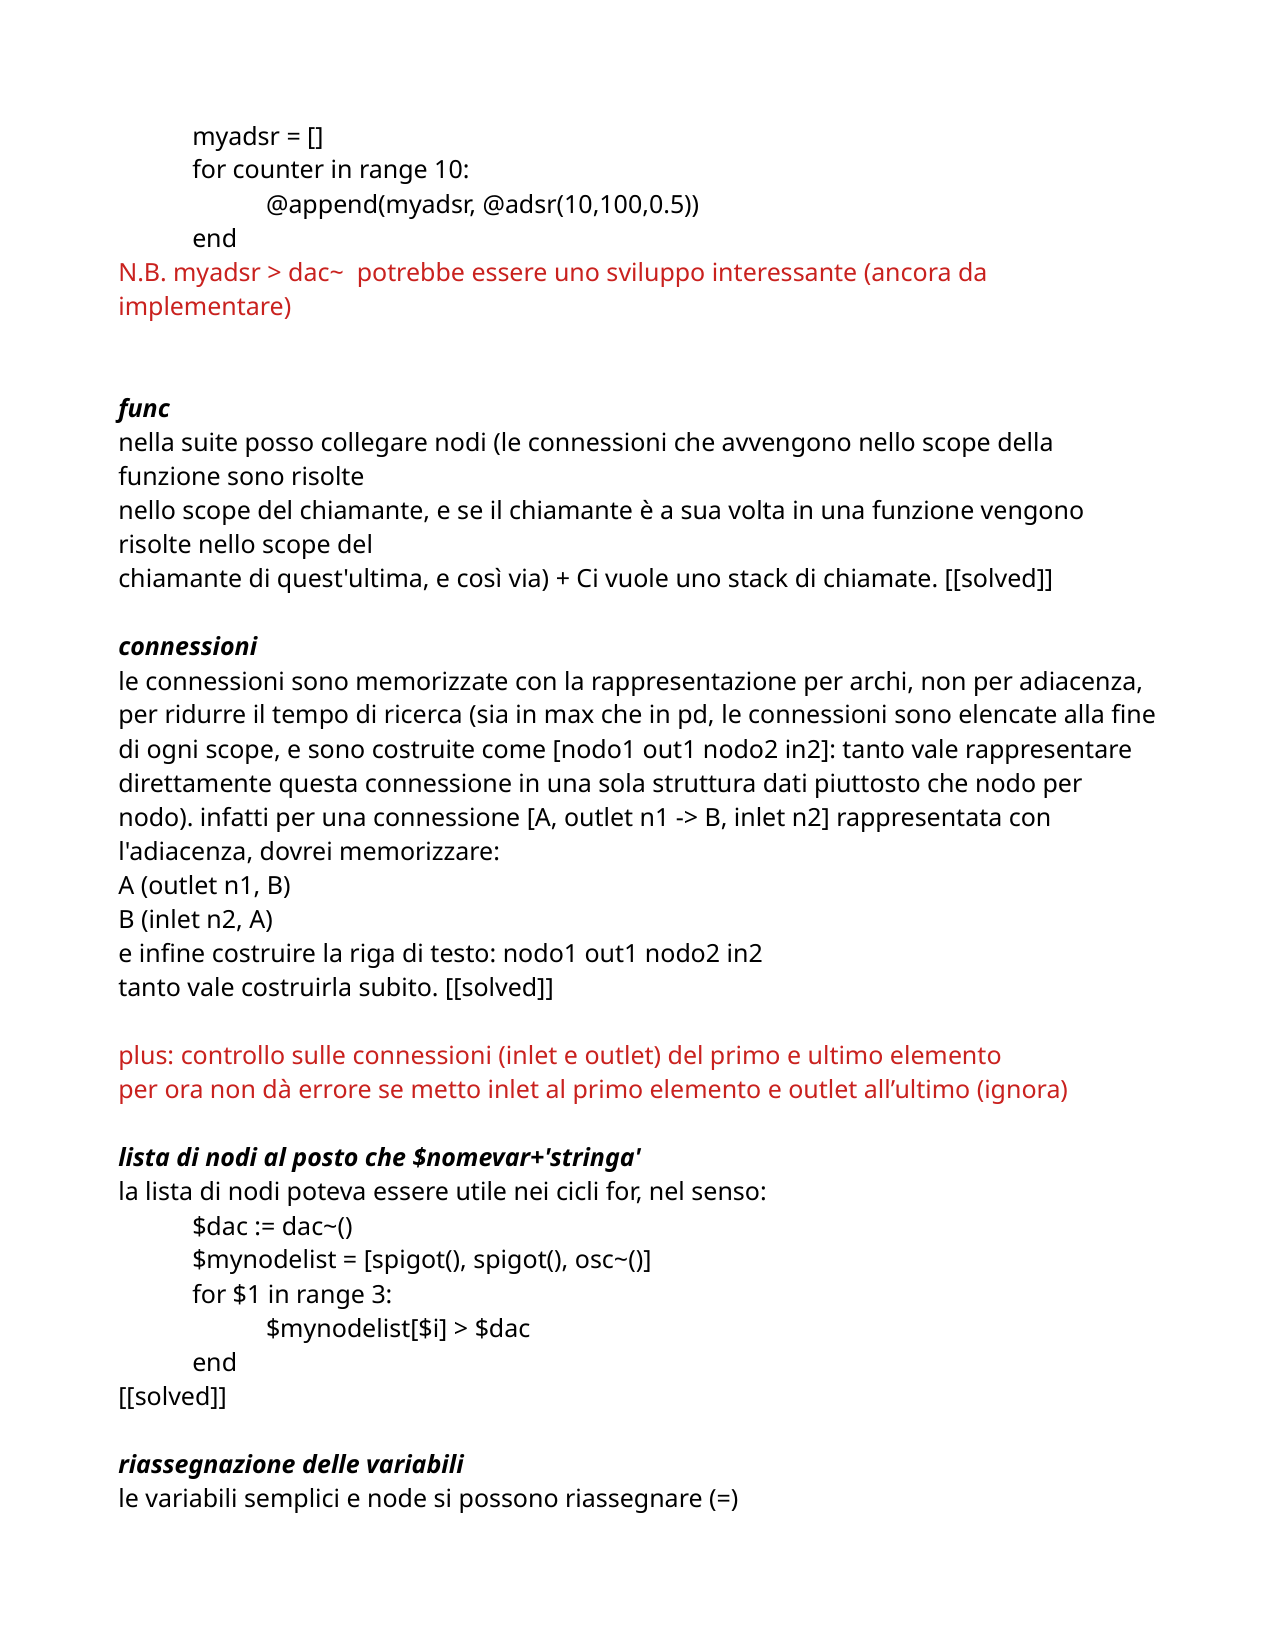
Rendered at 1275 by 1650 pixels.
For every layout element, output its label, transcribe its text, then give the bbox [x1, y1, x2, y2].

text lista di nodi al posto che $nomevar+'stringa' [118, 1140, 1157, 1174]
text A (outlet n1, B) [118, 867, 1157, 902]
text riassegnazione delle variabili [118, 1447, 1157, 1481]
text func [118, 391, 1157, 425]
text @append(myadsr, @adsr(10,100,0.5)) [118, 186, 1157, 220]
text nello scope del chiamante, e se il chiamante è a sua volta in una funzione vengono risolte nello scope del [118, 493, 1157, 561]
text le variabili semplici e node si possono riassegnare (=) [118, 1481, 1157, 1515]
text [[solved]] [118, 1378, 1157, 1412]
text le connessioni sono memorizzate con la rappresentazione per archi, non per adiacenza, per ridurre il tempo di ricerca (sia in max che in pd, le connessioni sono elencate alla fine di ogni scope, e sono costruite come [nodo1 out1 nodo2 in2]: tanto vale rappresentare direttamente questa connessione in una sola struttura dati piuttosto che nodo per nodo). infatti per una connessione [A, outlet n1 -> B, inlet n2] rappresentata con l'adiacenza, dovrei memorizzare: [118, 663, 1157, 867]
text e infine costruire la riga di testo: nodo1 out1 nodo2 in2 [118, 936, 1157, 970]
text per ora non dà errore se metto inlet al primo elemento e outlet all’ultimo (ignora) [118, 1072, 1157, 1106]
text N.B. myadsr > dac~ potrebbe essere uno sviluppo interessante (ancora da implementare) [118, 254, 1157, 322]
text la lista di nodi poteva essere utile nei cicli for, nel senso: [118, 1174, 1157, 1208]
text chiamante di quest'ultima, e così via) + Ci vuole uno stack di chiamate. [[solved]] [118, 561, 1157, 595]
text nella suite posso collegare nodi (le connessioni che avvengono nello scope della funzione sono risolte [118, 425, 1157, 493]
text end [118, 220, 1157, 254]
text $mynodelist = [spigot(), spigot(), osc~()] [118, 1242, 1157, 1276]
text for counter in range 10: [118, 152, 1157, 186]
text for $1 in range 3: [118, 1276, 1157, 1310]
text connessioni [118, 629, 1157, 663]
text $mynodelist[$i] > $dac [118, 1310, 1157, 1344]
text $dac := dac~() [118, 1208, 1157, 1242]
text myadsr = [] [118, 118, 1157, 152]
text tanto vale costruirla subito. [[solved]] [118, 970, 1157, 1004]
text plus: controllo sulle connessioni (inlet e outlet) del primo e ultimo elemento [118, 1038, 1157, 1072]
text B (inlet n2, A) [118, 902, 1157, 936]
text end [118, 1344, 1157, 1378]
